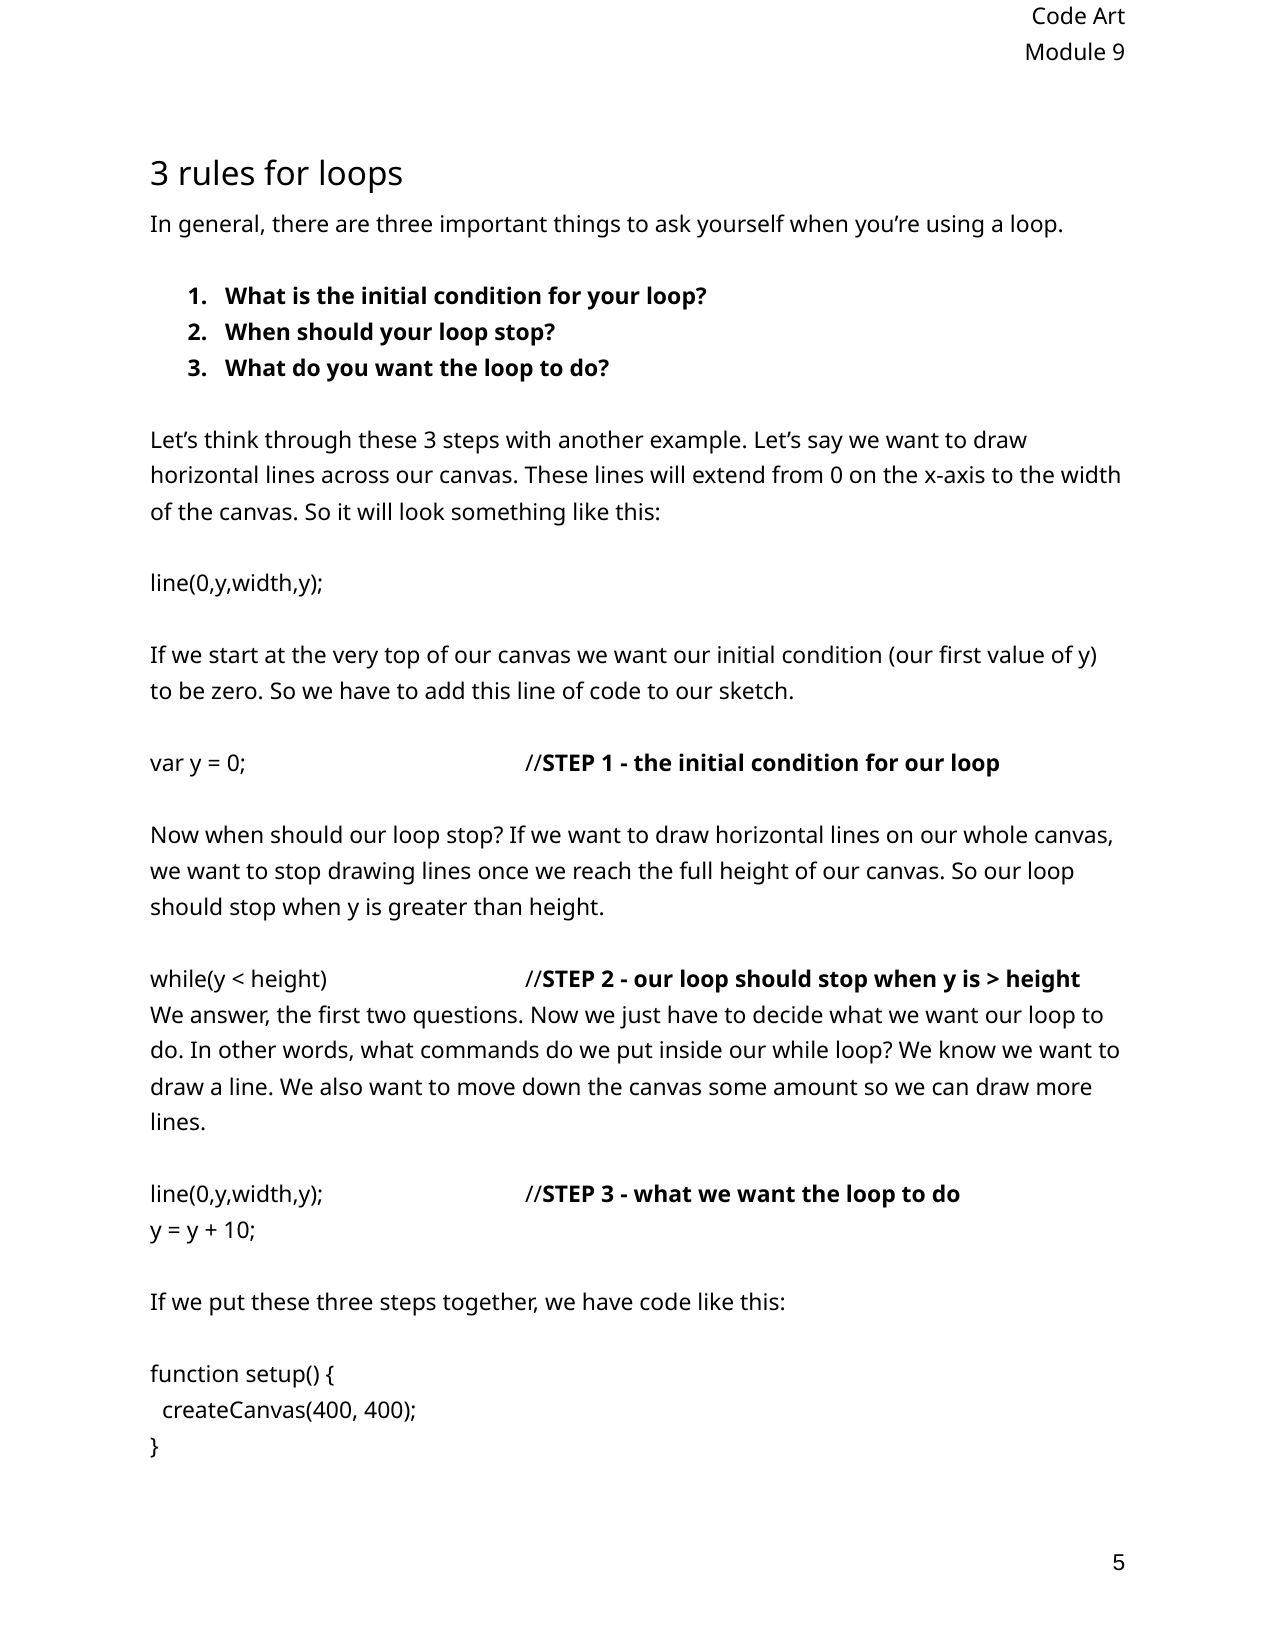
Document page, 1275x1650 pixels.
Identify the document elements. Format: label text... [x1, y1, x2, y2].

list When should your loop stop? [187, 316, 1125, 347]
text line(0,y,width,y); [150, 567, 1125, 598]
text In general, there are three important things to ask yourself when you’re using a loop. [150, 208, 1125, 239]
text } [150, 1430, 1125, 1461]
text We answer, the first two questions. Now we just have to decide what we want our loop to do. In other words, what commands do we put inside our while loop? We know we want to draw a line. We also want to move down the canvas some amount so we can draw more lines. [150, 998, 1125, 1138]
text var y = 0; //STEP 1 - the initial condition for our loop [150, 747, 1125, 778]
list What is the initial condition for your loop? [187, 280, 1125, 311]
text If we put these three steps together, we have code like this: [150, 1286, 1125, 1317]
text line(0,y,width,y); //STEP 3 - what we want the loop to do [150, 1178, 1125, 1209]
text createCanvas(400, 400); [150, 1394, 1125, 1425]
subtitle 3 rules for loops [150, 150, 1125, 195]
text function setup() { [150, 1358, 1125, 1389]
text y = y + 10; [150, 1214, 1125, 1245]
list What do you want the loop to do? [187, 352, 1125, 383]
text If we start at the very top of our canvas we want our initial condition (our first value of y) to be zero. So we have to add this line of code to our sketch. [150, 639, 1125, 706]
text while(y < height) //STEP 2 - our loop should stop when y is > height [150, 963, 1125, 994]
text Now when should our loop stop? If we want to draw horizontal lines on our whole canvas, we want to stop drawing lines once we reach the full height of our canvas. So our loop should stop when y is greater than height. [150, 819, 1125, 922]
text Let’s think through these 3 steps with another example. Let’s say we want to draw horizontal lines across our canvas. These lines will extend from 0 on the x-axis to the width of the canvas. So it will look something like this: [150, 423, 1125, 527]
